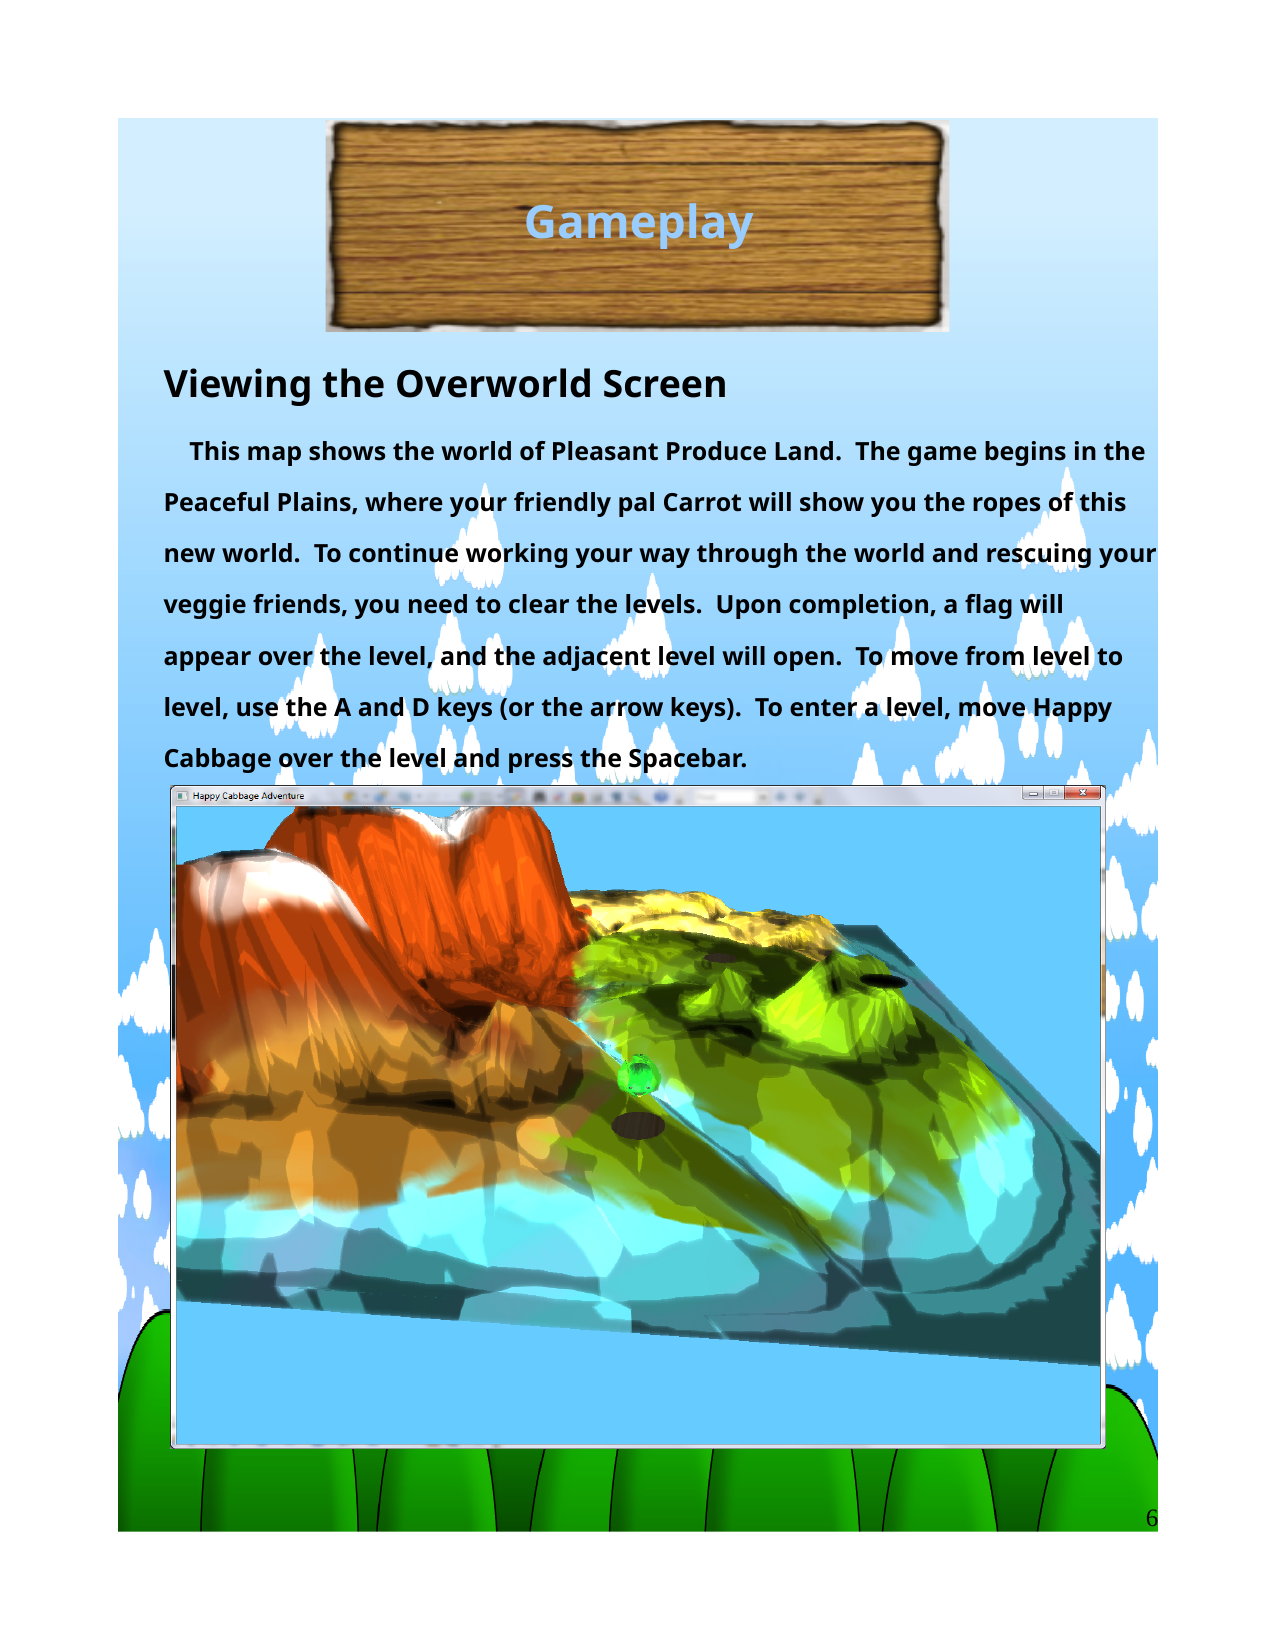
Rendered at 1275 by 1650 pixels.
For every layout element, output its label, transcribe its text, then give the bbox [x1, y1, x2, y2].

picture [118, 118, 1158, 1532]
picture [325, 120, 950, 332]
text Viewing the Overworld Screen [163, 118, 1158, 408]
text This map shows the world of Pleasant Produce Land. The game begins in the Peaceful Plains, where your friendly pal Carrot will show you the ropes of this new world. To continue working your way through the world and rescuing your veggie friends, you need to clear the levels. Upon completion, a flag will appear over the level, and the adjacent level will open. To move from level to level, use the A and D keys (or the arrow keys). To enter a level, move Happy Cabbage over the level and press the Spacebar. [163, 434, 1158, 774]
